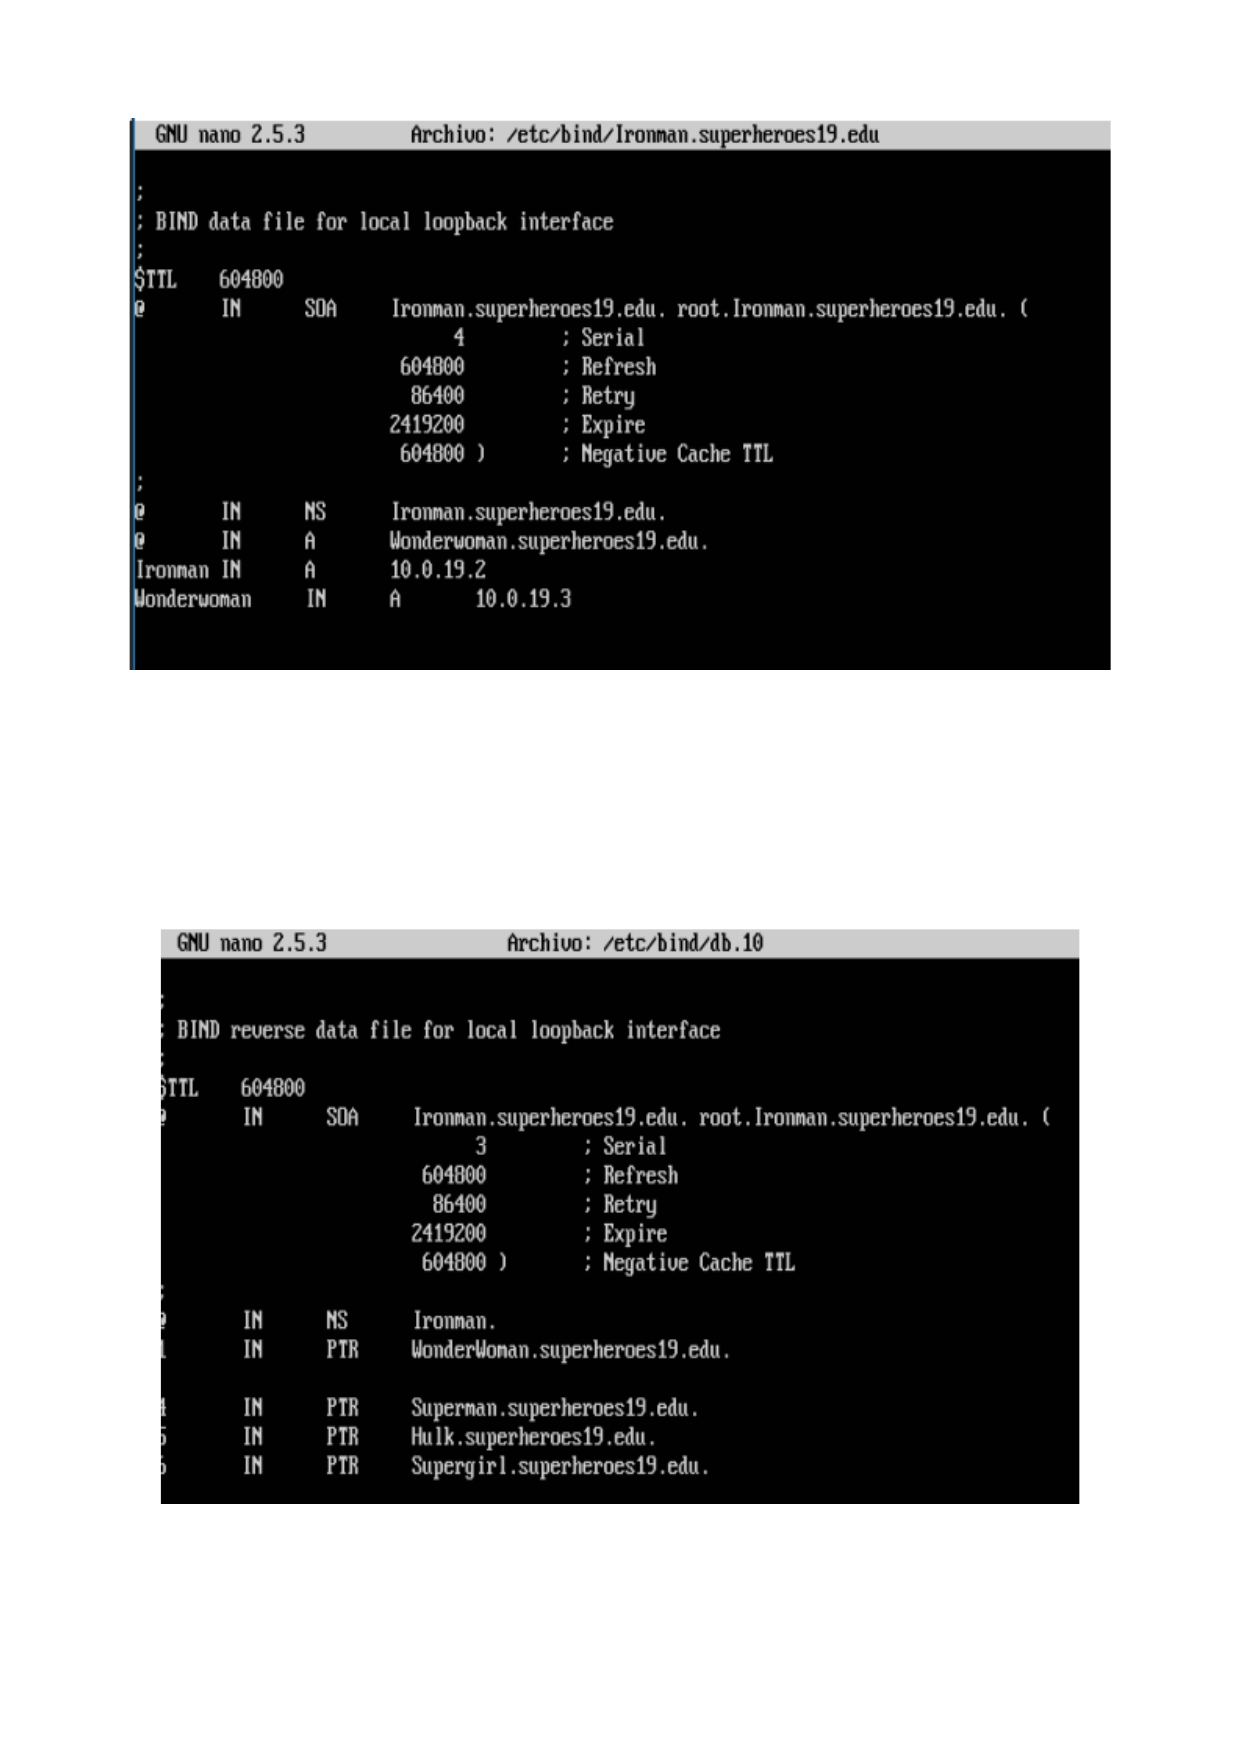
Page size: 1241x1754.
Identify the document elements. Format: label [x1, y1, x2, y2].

picture [160, 928, 1080, 1504]
picture [129, 118, 1111, 670]
